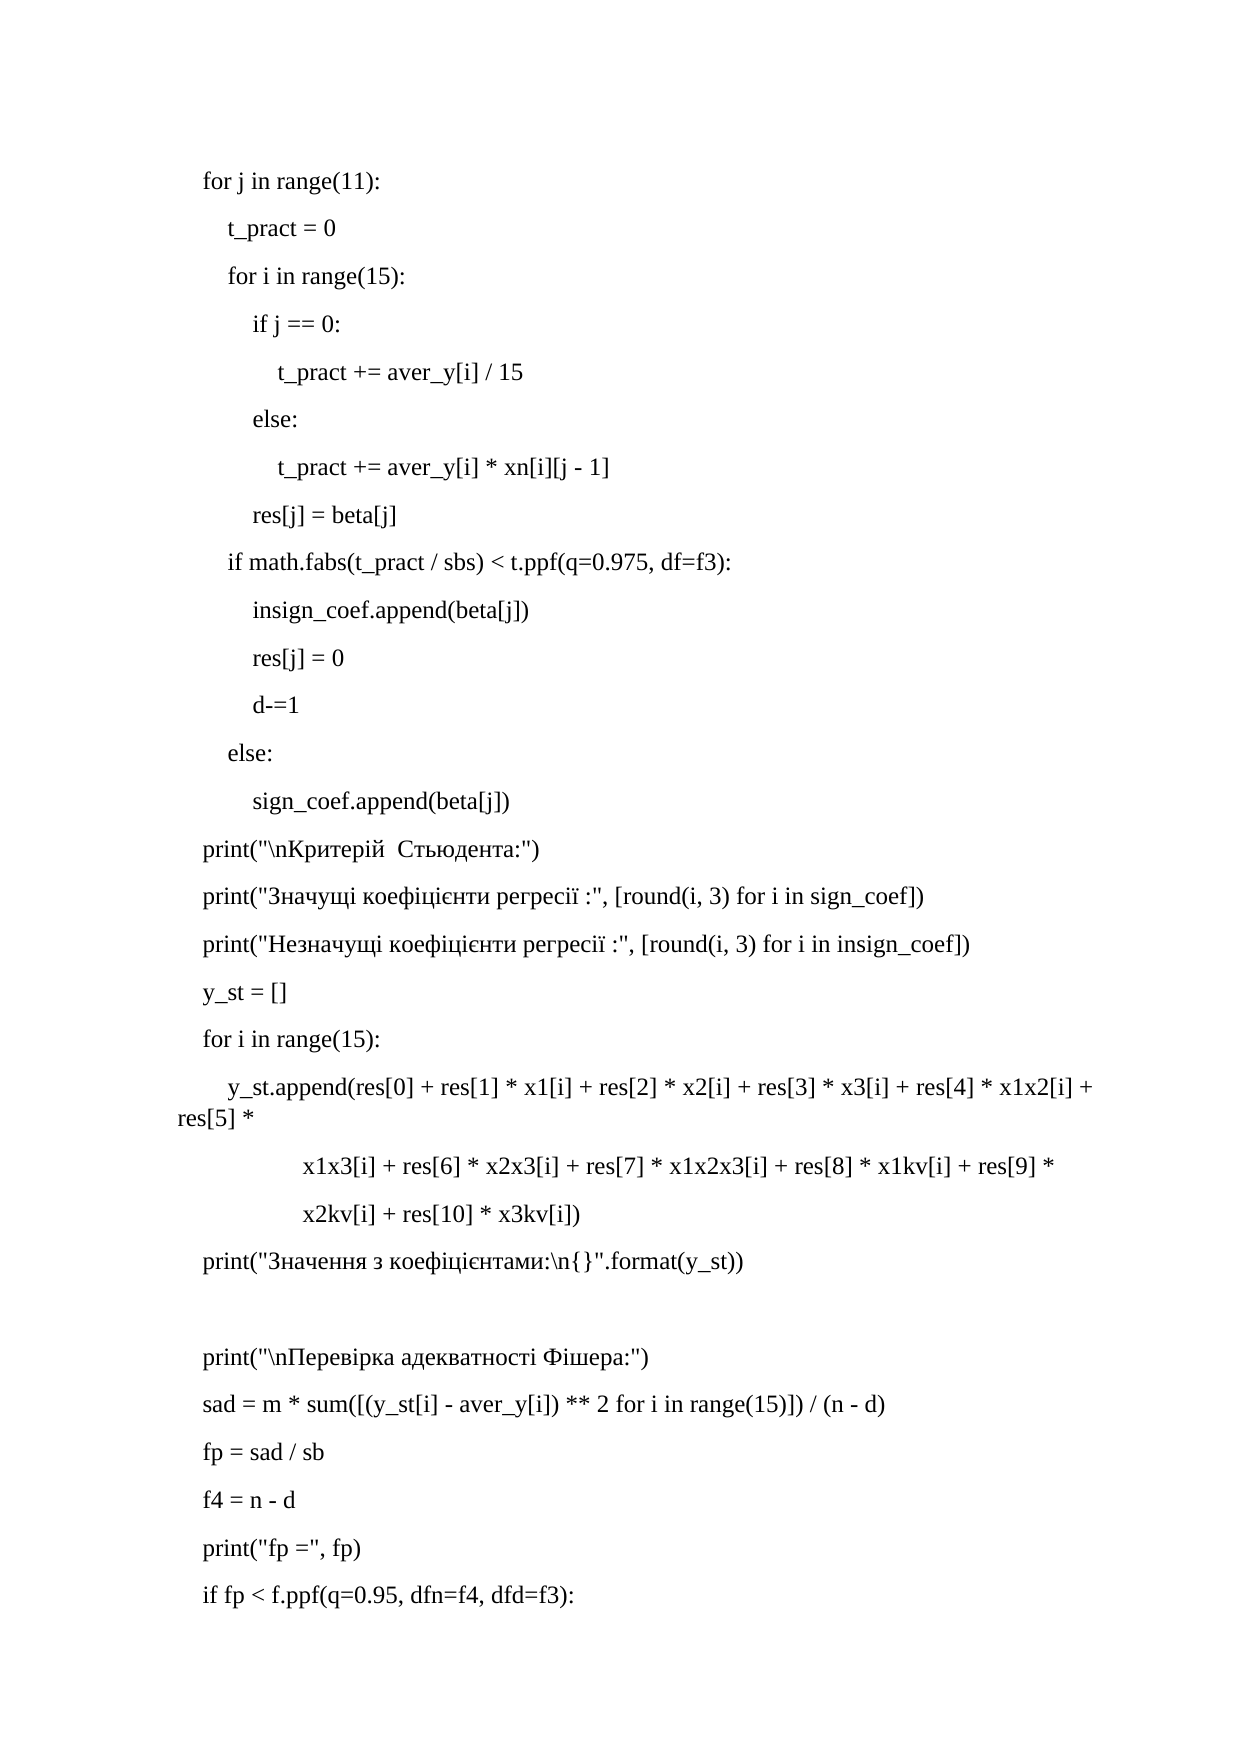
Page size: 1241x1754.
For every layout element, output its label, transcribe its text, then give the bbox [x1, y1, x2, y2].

text t_pract += aver_y[i] * xn[i][j - 1] [177, 452, 1152, 481]
text print("\nПеревірка адекватності Фішера:") [177, 1342, 1152, 1371]
text print("Незначущі коефіцієнти регресії :", [round(i, 3) for i in insign_coef]) [177, 929, 1152, 958]
text y_st.append(res[0] + res[1] * x1[i] + res[2] * x2[i] + res[3] * x3[i] + res[4] * x1x2[i] + res[5] * [177, 1072, 1152, 1132]
text print("Значущі коефіцієнти регресії :", [round(i, 3) for i in sign_coef]) [177, 881, 1152, 910]
text print("\nКритерій Стьюдента:") [177, 834, 1152, 862]
text if j == 0: [177, 309, 1152, 338]
text fp = sad / sb [177, 1437, 1152, 1466]
text f4 = n - d [177, 1485, 1152, 1514]
text print("fp =", fp) [177, 1533, 1152, 1561]
text sign_coef.append(beta[j]) [177, 786, 1152, 815]
text if math.fabs(t_pract / sbs) < t.ppf(q=0.975, df=f3): [177, 547, 1152, 576]
text t_pract += aver_y[i] / 15 [177, 357, 1152, 385]
text d-=1 [177, 691, 1152, 719]
text if fp < f.ppf(q=0.95, dfn=f4, dfd=f3): [177, 1580, 1152, 1609]
text x2kv[i] + res[10] * x3kv[i]) [177, 1199, 1152, 1227]
text for i in range(15): [177, 261, 1152, 290]
text print("Значення з коефіцієнтами:\n{}".format(y_st)) [177, 1246, 1152, 1275]
text y_st = [] [177, 977, 1152, 1006]
text insign_coef.append(beta[j]) [177, 595, 1152, 624]
text for j in range(11): [177, 166, 1152, 194]
text x1x3[i] + res[6] * x2x3[i] + res[7] * x1x2x3[i] + res[8] * x1kv[i] + res[9] * [177, 1151, 1152, 1180]
text sad = m * sum([(y_st[i] - aver_y[i]) ** 2 for i in range(15)]) / (n - d) [177, 1389, 1152, 1418]
text else: [177, 404, 1152, 433]
text res[j] = 0 [177, 643, 1152, 672]
text for i in range(15): [177, 1024, 1152, 1053]
text res[j] = beta[j] [177, 500, 1152, 528]
text t_pract = 0 [177, 213, 1152, 242]
text else: [177, 738, 1152, 767]
